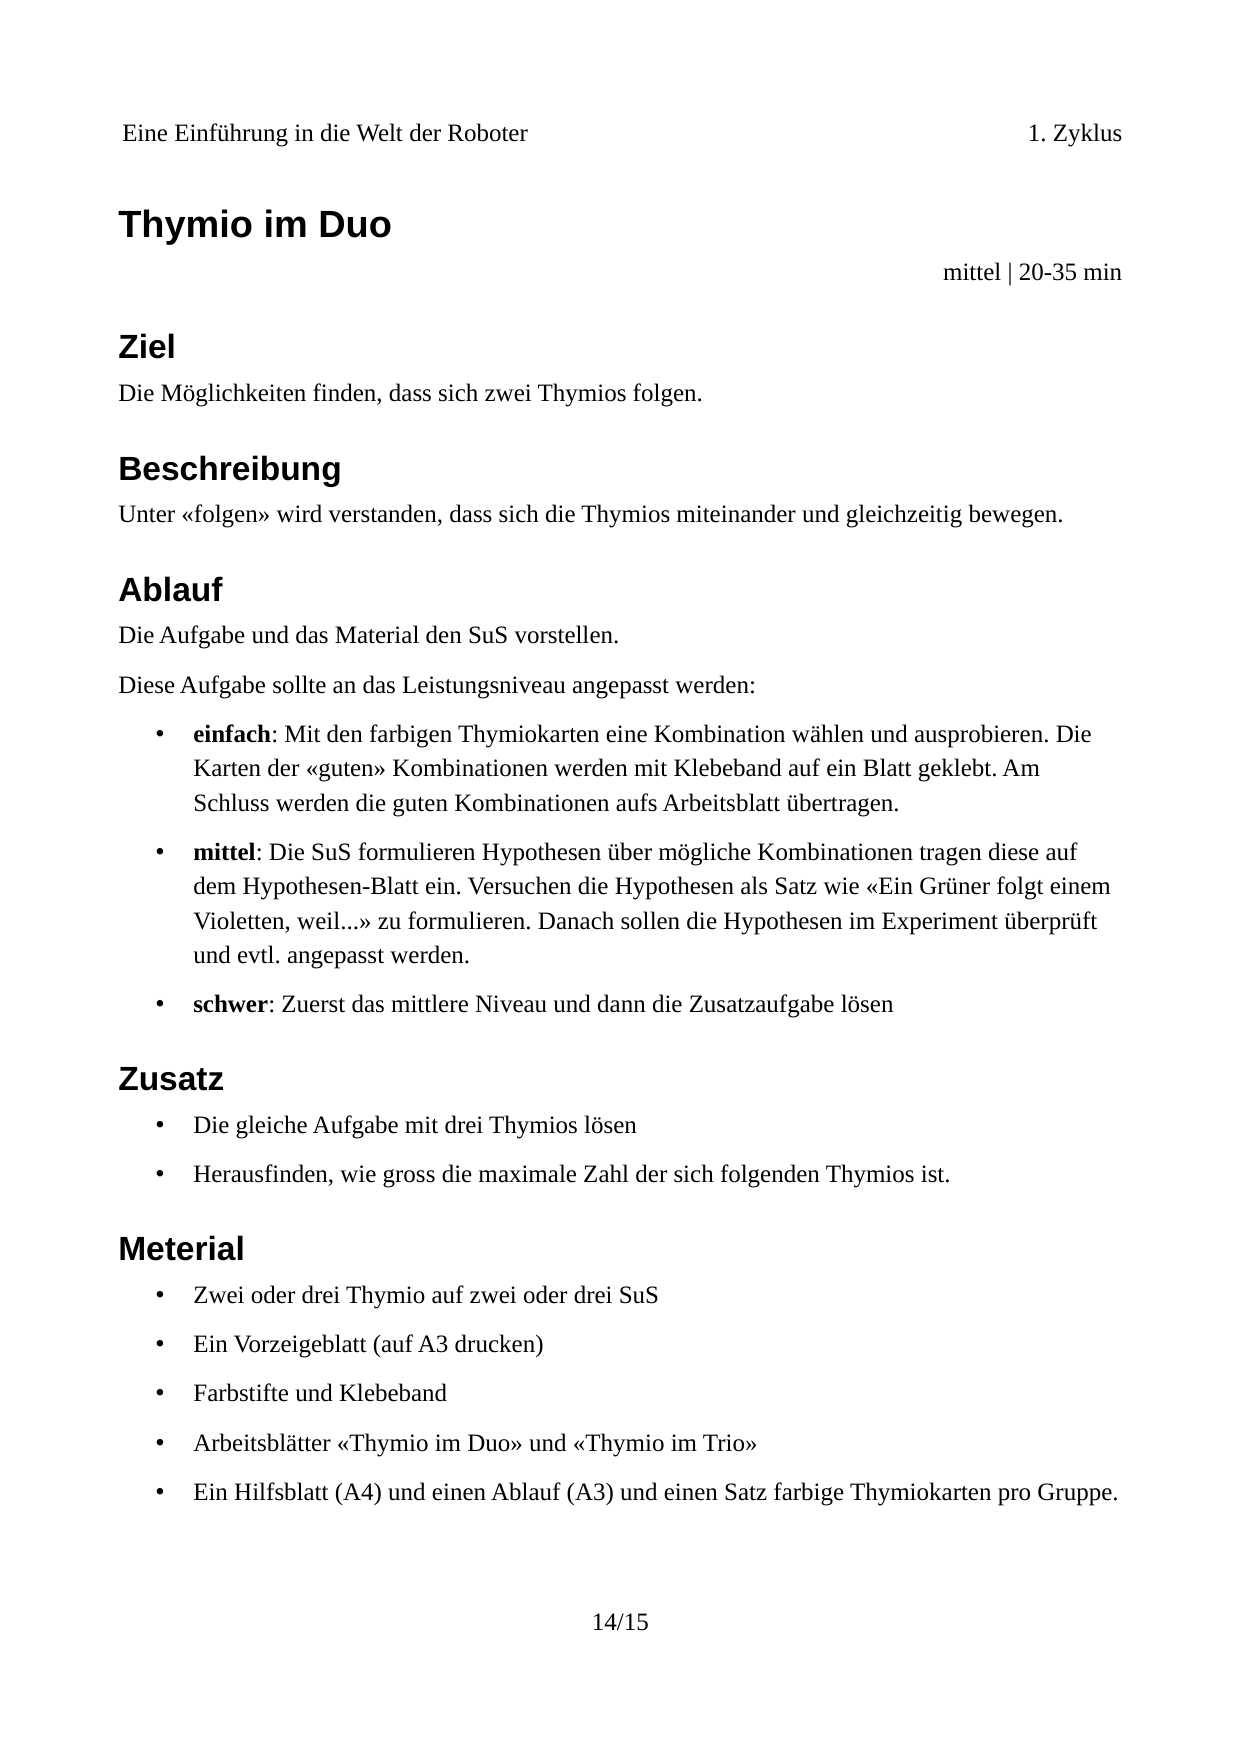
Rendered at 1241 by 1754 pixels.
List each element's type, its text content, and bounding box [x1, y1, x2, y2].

text Unter «folgen» wird verstanden, dass sich die Thymios miteinander und gleichzeitig bewegen. [118, 499, 1122, 528]
subtitle Thymio im Duo [118, 201, 1122, 245]
text Die Aufgabe und das Material den SuS vorstellen. [118, 621, 1122, 649]
subtitle Meterial [118, 1229, 1122, 1268]
text Die Möglichkeiten finden, dass sich zwei Thymios folgen. [118, 378, 1122, 407]
subtitle Zusatz [118, 1059, 1122, 1098]
list Herausfinden, wie gross die maximale Zahl der sich folgenden Thymios ist. [156, 1159, 1122, 1188]
subtitle Ziel [118, 327, 1122, 366]
list Arbeitsblätter «Thymio im Duo» und «Thymio im Trio» [156, 1428, 1122, 1456]
list Zwei oder drei Thymio auf zwei oder drei SuS [156, 1280, 1122, 1309]
text Diese Aufgabe sollte an das Leistungsniveau angepasst werden: [118, 670, 1122, 698]
list Ein Vorzeigeblatt (auf A3 drucken) [156, 1329, 1122, 1358]
list Die gleiche Aufgabe mit drei Thymios lösen [156, 1110, 1122, 1139]
subtitle Beschreibung [118, 448, 1122, 487]
list mittel: Die SuS formulieren Hypothesen über mögliche Kombinationen tragen diese auf dem Hypothesen-Blatt ein. Versuchen die Hypothesen als Satz wie «Ein Grüner folgt einem Violetten, weil...» zu formulieren. Danach sollen die Hypothesen im Experiment überprüft und evtl. angepasst werden. [156, 837, 1122, 969]
list Farbstifte und Klebeband [156, 1378, 1122, 1407]
list schwer: Zuerst das mittlere Niveau und dann die Zusatzaufgabe lösen [156, 989, 1122, 1018]
list einfach: Mit den farbigen Thymiokarten eine Kombination wählen und ausprobieren. Die Karten der «guten» Kombinationen werden mit Klebeband auf ein Blatt geklebt. Am Schluss werden die guten Kombinationen aufs Arbeitsblatt übertragen. [156, 719, 1122, 816]
subtitle Ablauf [118, 569, 1122, 608]
text mittel | 20-35 min [118, 257, 1122, 286]
list Ein Hilfsblatt (A4) und einen Ablauf (A3) und einen Satz farbige Thymiokarten pro Gruppe. [156, 1477, 1122, 1505]
